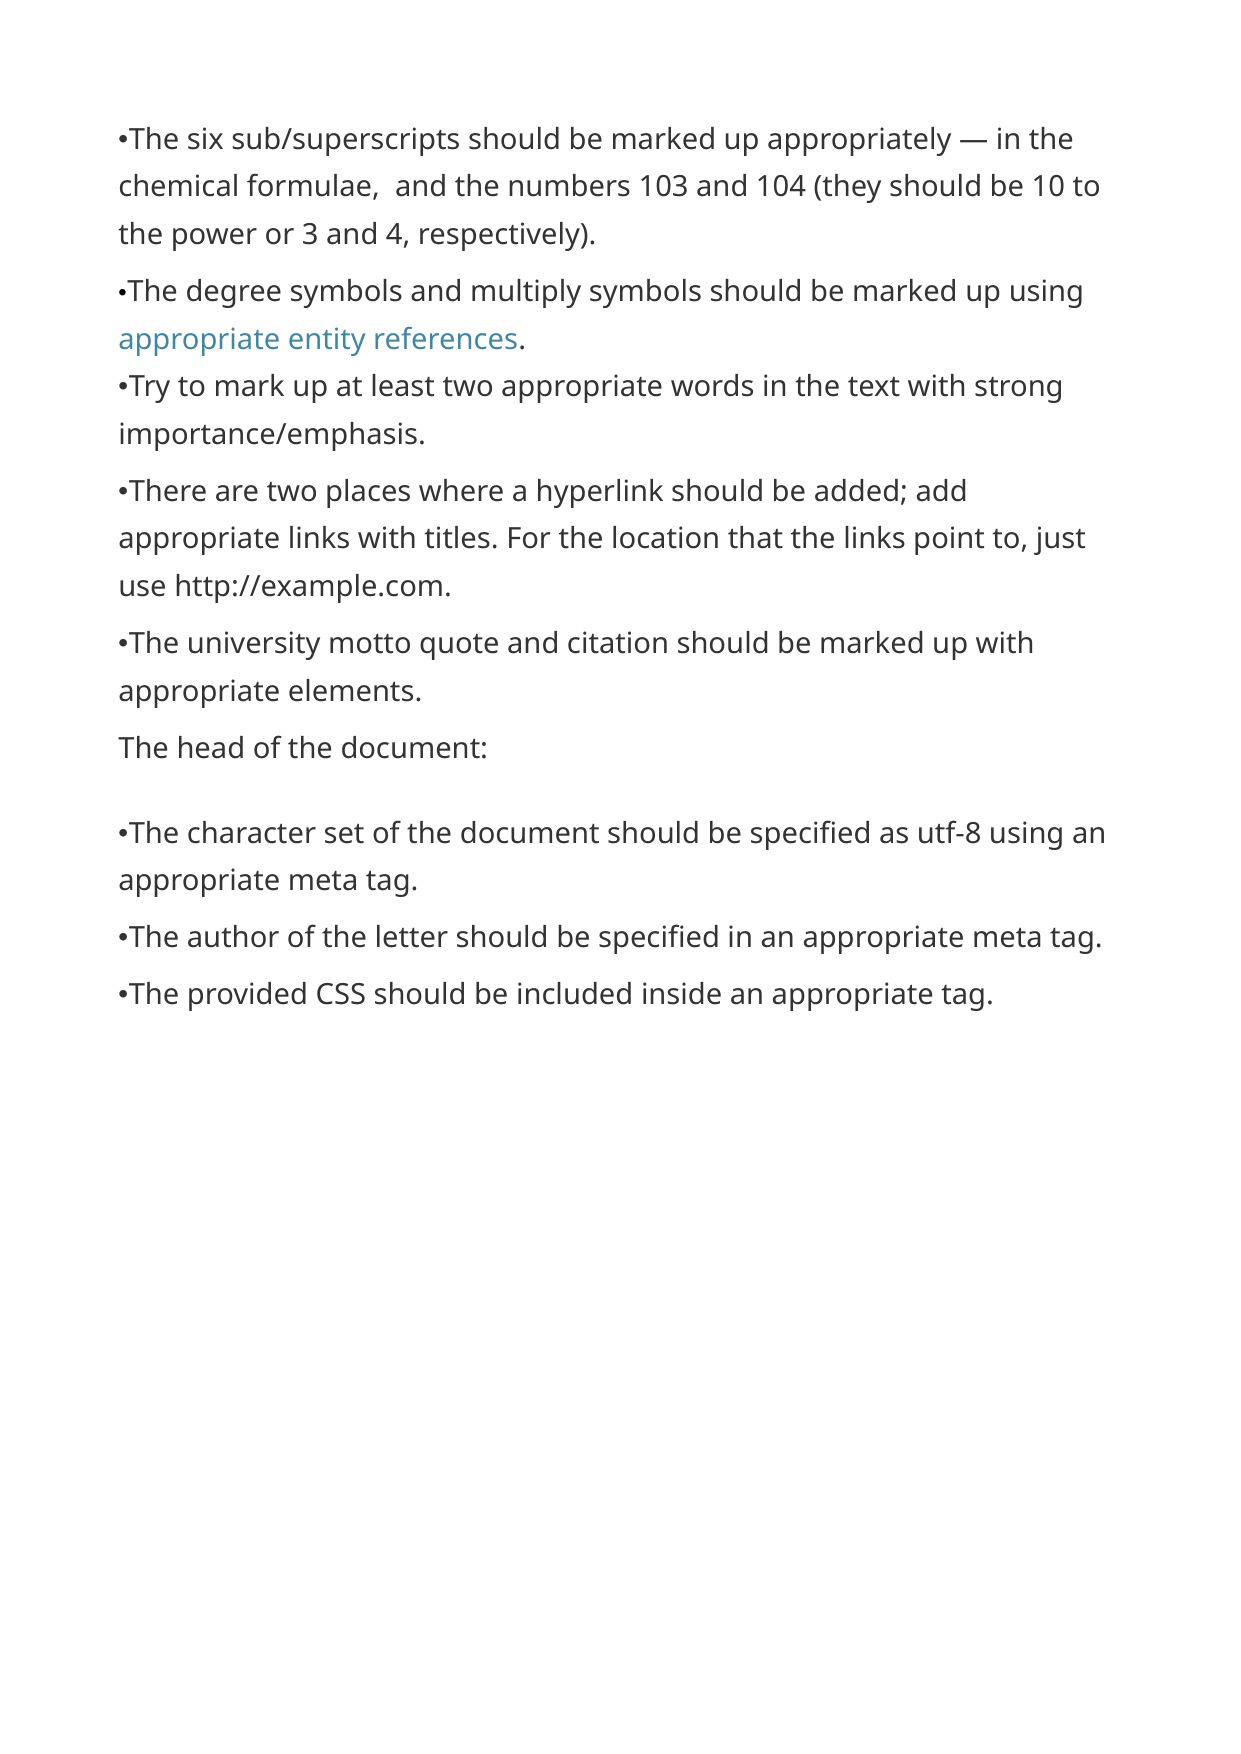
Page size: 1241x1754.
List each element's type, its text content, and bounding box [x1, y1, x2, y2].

list The degree symbols and multiply symbols should be marked up using appropriate entity references. [118, 270, 1122, 358]
list The university motto quote and citation should be marked up with appropriate elements. [118, 622, 1122, 709]
list The character set of the document should be specified as utf-8 using an appropriate meta tag. [118, 812, 1122, 899]
list The six sub/superscripts should be marked up appropriately — in the chemical formulae, and the numbers 103 and 104 (they should be 10 to the power or 3 and 4, respectively). [118, 118, 1122, 253]
list Try to mark up at least two appropriate words in the text with strong importance/emphasis. [118, 366, 1122, 453]
list There are two places where a hyperlink should be added; add appropriate links with titles. For the location that the links point to, just use http://example.com. [118, 470, 1122, 605]
list The author of the letter should be specified in an appropriate meta tag. [118, 917, 1122, 956]
text The head of the document: [118, 727, 1122, 767]
list The provided CSS should be included inside an appropriate tag. [118, 973, 1122, 1013]
